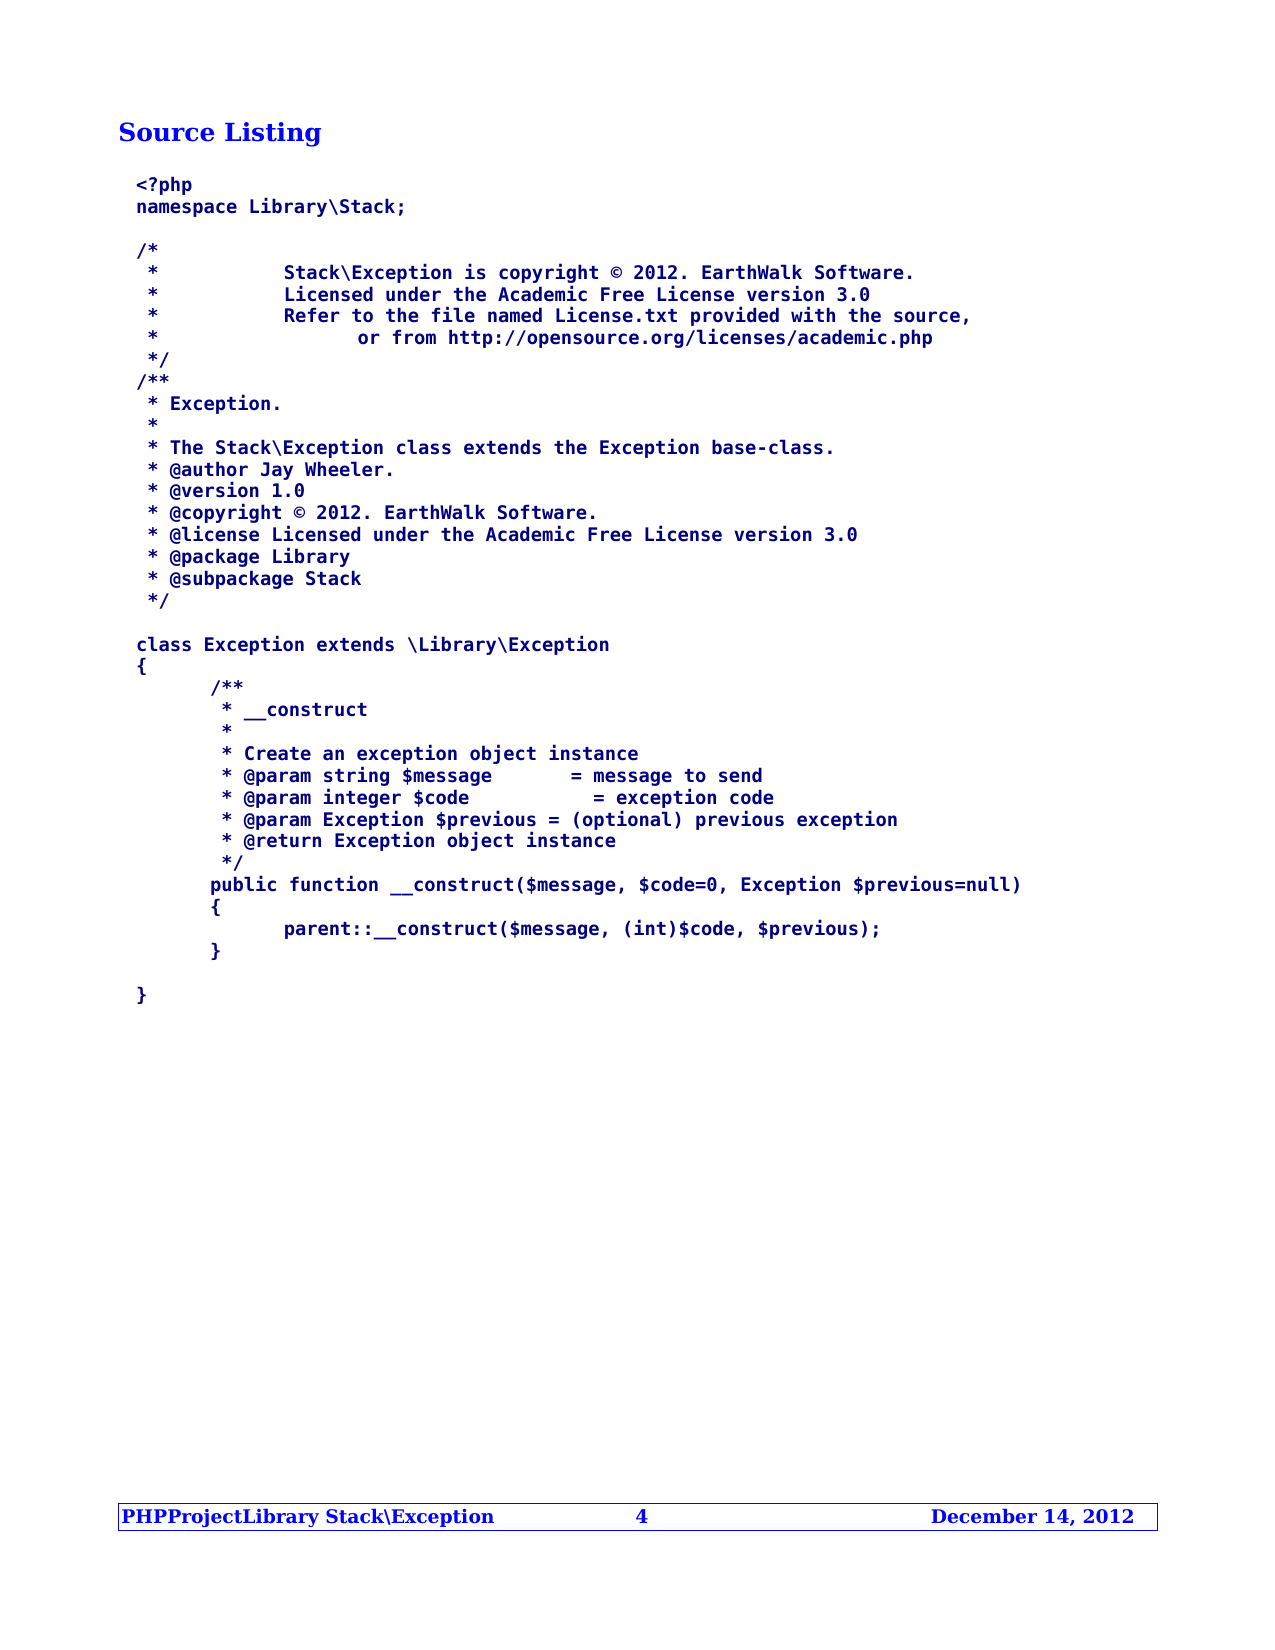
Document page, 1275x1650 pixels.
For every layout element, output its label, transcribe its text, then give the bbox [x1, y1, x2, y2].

list * @license Licensed under the Academic Free License version 3.0 [136, 524, 1157, 546]
list * @param Exception $previous = (optional) previous exception [136, 808, 1157, 830]
list public function __construct($message, $code=0, Exception $previous=null) [136, 874, 1157, 896]
list class Exception extends \Library\Exception [136, 633, 1157, 655]
list } [136, 940, 1157, 962]
list * @copyright © 2012. EarthWalk Software. [136, 502, 1157, 524]
list */ [136, 349, 1157, 371]
title Source Listing [118, 118, 1157, 147]
list * @subpackage Stack [136, 568, 1157, 590]
list parent::__construct($message, (int)$code, $previous); [136, 918, 1157, 940]
list /* [136, 240, 1157, 262]
list */ [136, 852, 1157, 874]
list * @param integer $code = exception code [136, 787, 1157, 808]
list * The Stack\Exception class extends the Exception base-class. [136, 437, 1157, 458]
list namespace Library\Stack; [136, 196, 1157, 218]
list /** [136, 371, 1157, 393]
list * @package Library [136, 546, 1157, 568]
list <?php [136, 174, 1157, 196]
list * @param string $message = message to send [136, 765, 1157, 787]
list * Create an exception object instance [136, 743, 1157, 765]
list * Refer to the file named License.txt provided with the source, [136, 305, 1157, 327]
list * @author Jay Wheeler. [136, 458, 1157, 480]
list * [136, 721, 1157, 743]
list */ [136, 590, 1157, 612]
list { [136, 655, 1157, 677]
list * Stack\Exception is copyright © 2012. EarthWalk Software. [136, 262, 1157, 283]
list * or from http://opensource.org/licenses/academic.php [136, 327, 1157, 349]
list * Licensed under the Academic Free License version 3.0 [136, 283, 1157, 305]
list * @return Exception object instance [136, 830, 1157, 852]
list /** [136, 677, 1157, 699]
list } [136, 983, 1157, 1005]
list { [136, 896, 1157, 918]
list * Exception. [136, 393, 1157, 415]
list * [136, 415, 1157, 437]
list * __construct [136, 699, 1157, 721]
list * @version 1.0 [136, 480, 1157, 502]
